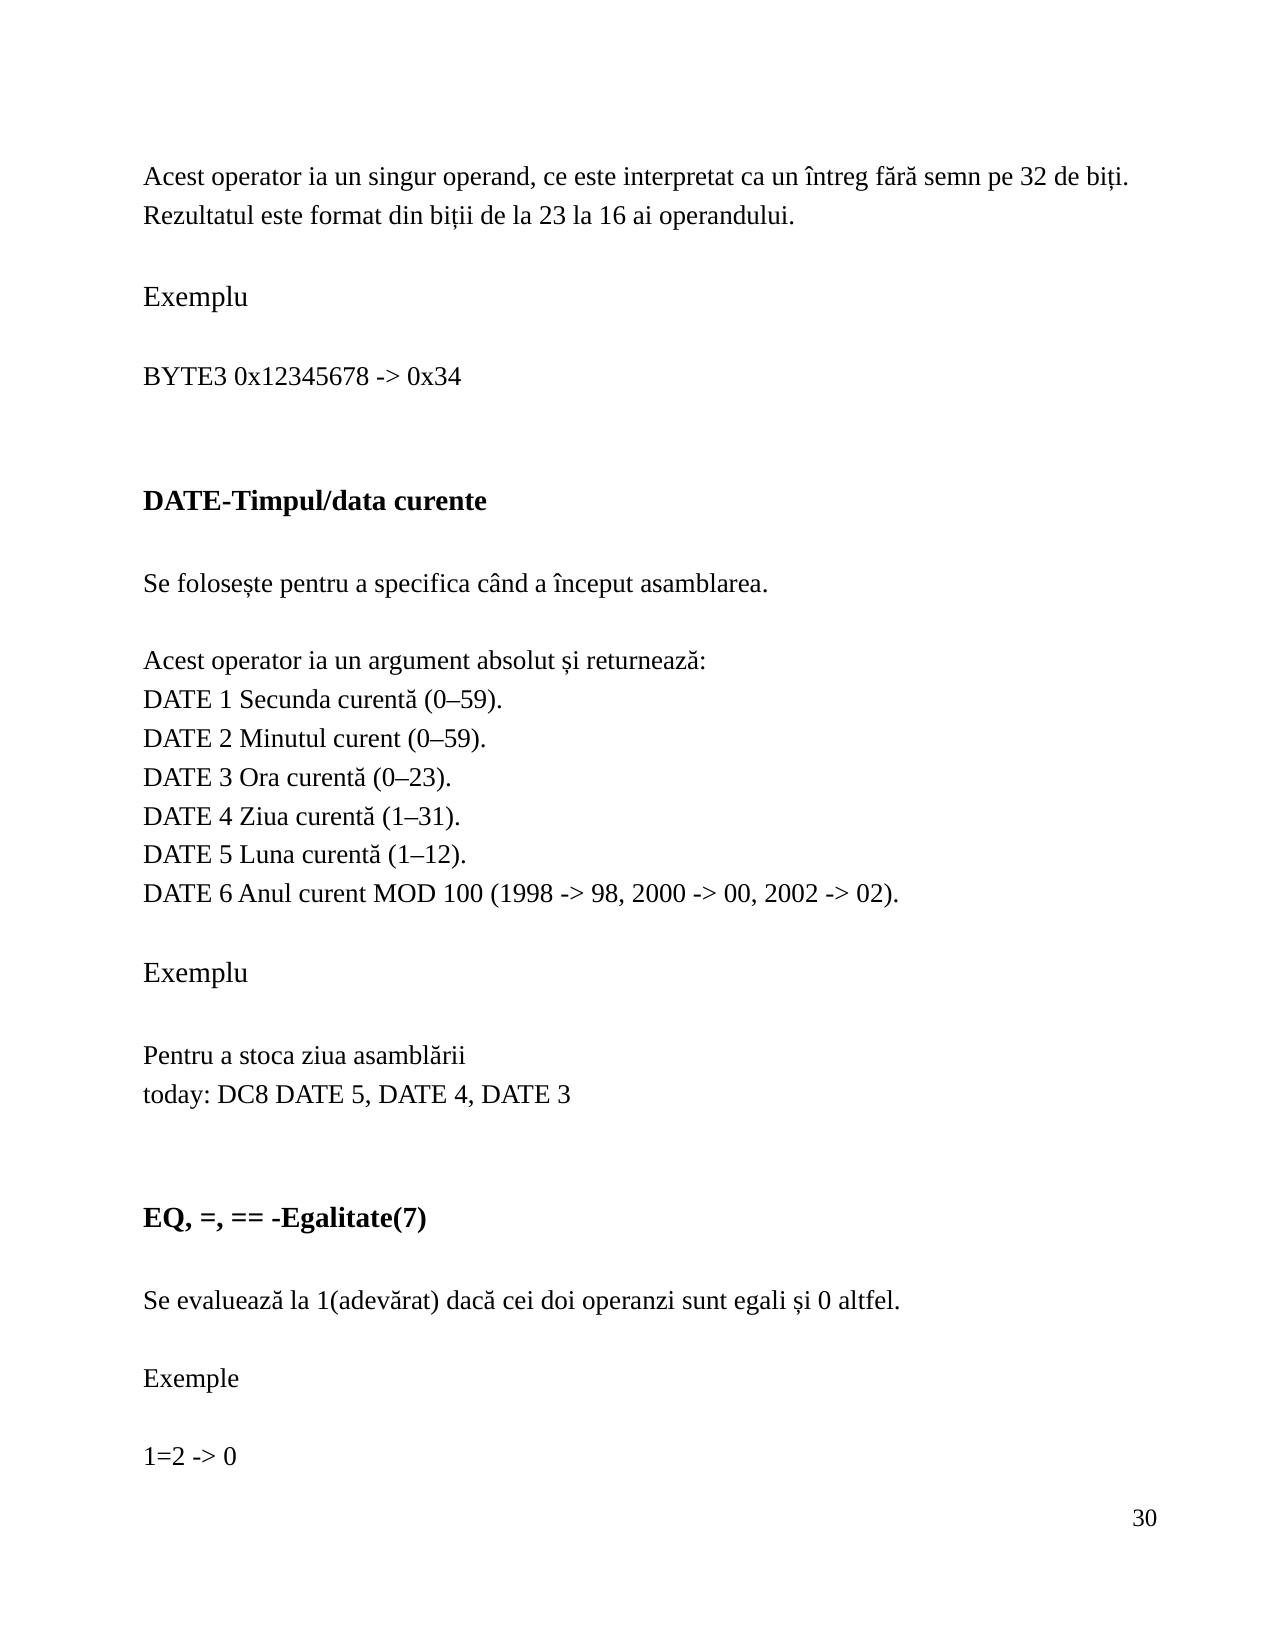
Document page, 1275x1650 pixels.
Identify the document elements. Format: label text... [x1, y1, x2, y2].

text DATE-Timpul/data curente [143, 483, 1157, 516]
text Acest operator ia un argument absolut și returnează: [143, 644, 1157, 676]
text DATE 3 Ora curentă (0–23). [143, 761, 1157, 792]
text 1=2 -> 0 [143, 1439, 1157, 1471]
text DATE 5 Luna curentă (1–12). [143, 839, 1157, 870]
text DATE 4 Ziua curentă (1–31). [143, 800, 1157, 831]
text Se folosește pentru a specifica când a început asamblarea. [143, 567, 1157, 598]
text BYTE3 0x12345678 -> 0x34 [143, 360, 1157, 391]
text Exemplu [143, 279, 1157, 313]
text DATE 6 Anul curent MOD 100 (1998 -> 98, 2000 -> 00, 2002 -> 02). [143, 877, 1157, 909]
text DATE 1 Secunda curentă (0–59). [143, 683, 1157, 714]
text Exemple [143, 1362, 1157, 1393]
text Acest operator ia un singur operand, ce este interpretat ca un întreg fără semn pe 32 de biți. Rezultatul este format din biții de la 23 la 16 ai operandului. [143, 160, 1157, 230]
text Pentru a stoca ziua asamblării [143, 1039, 1157, 1070]
text Exemplu [143, 955, 1157, 989]
text EQ, =, == -Egalitate(7) [143, 1200, 1157, 1234]
text Se evaluează la 1(adevărat) dacă cei doi operanzi sunt egali și 0 altfel. [143, 1284, 1157, 1315]
text DATE 2 Minutul curent (0–59). [143, 722, 1157, 753]
text today: DC8 DATE 5, DATE 4, DATE 3 [143, 1078, 1157, 1109]
